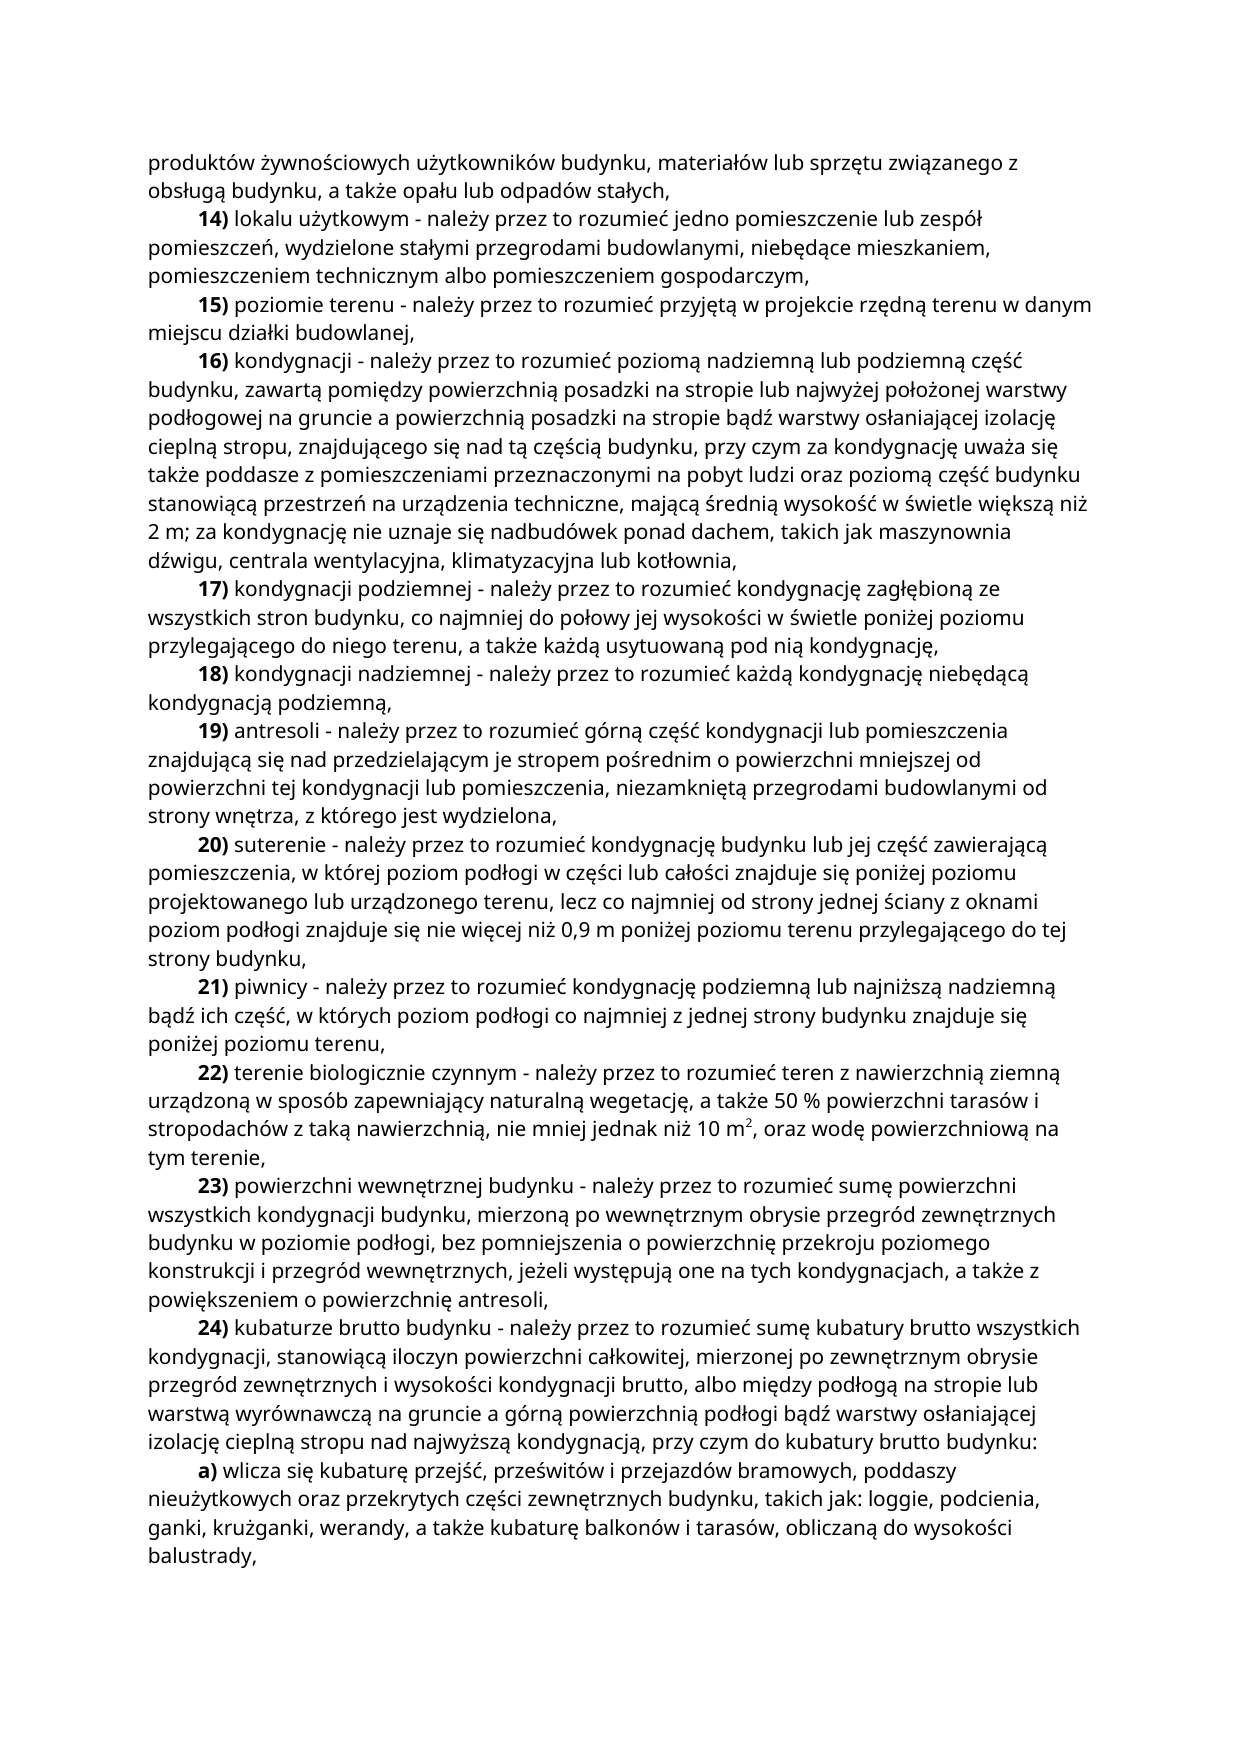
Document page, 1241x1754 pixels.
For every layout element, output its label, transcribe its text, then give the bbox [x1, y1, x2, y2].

text produktów żywnościowych użytkowników budynku, materiałów lub sprzętu związanego z obsługą budynku, a także opału lub odpadów stałych, [148, 148, 1093, 204]
text 21) piwnicy - należy przez to rozumieć kondygnację podziemną lub najniższą nadziemną bądź ich część, w których poziom podłogi co najmniej z jednej strony budynku znajduje się poniżej poziomu terenu, [148, 972, 1093, 1058]
text 23) powierzchni wewnętrznej budynku - należy przez to rozumieć sumę powierzchni wszystkich kondygnacji budynku, mierzoną po wewnętrznym obrysie przegród zewnętrznych budynku w poziomie podłogi, bez pomniejszenia o powierzchnię przekroju poziomego konstrukcji i przegród wewnętrznych, jeżeli występują one na tych kondygnacjach, a także z powiększeniem o powierzchnię antresoli, [148, 1171, 1093, 1313]
text 24) kubaturze brutto budynku - należy przez to rozumieć sumę kubatury brutto wszystkich kondygnacji, stanowiącą iloczyn powierzchni całkowitej, mierzonej po zewnętrznym obrysie przegród zewnętrznych i wysokości kondygnacji brutto, albo między podłogą na stropie lub warstwą wyrównawczą na gruncie a górną powierzchnią podłogi bądź warstwy osłaniającej izolację cieplną stropu nad najwyższą kondygnacją, przy czym do kubatury brutto budynku: [148, 1313, 1093, 1456]
text 17) kondygnacji podziemnej - należy przez to rozumieć kondygnację zagłębioną ze wszystkich stron budynku, co najmniej do połowy jej wysokości w świetle poniżej poziomu przylegającego do niego terenu, a także każdą usytuowaną pod nią kondygnację, [148, 574, 1093, 659]
text 16) kondygnacji - należy przez to rozumieć poziomą nadziemną lub podziemną część budynku, zawartą pomiędzy powierzchnią posadzki na stropie lub najwyżej położonej warstwy podłogowej na gruncie a powierzchnią posadzki na stropie bądź warstwy osłaniającej izolację cieplną stropu, znajdującego się nad tą częścią budynku, przy czym za kondygnację uważa się także poddasze z pomieszczeniami przeznaczonymi na pobyt ludzi oraz poziomą część budynku stanowiącą przestrzeń na urządzenia techniczne, mającą średnią wysokość w świetle większą niż 2 m; za kondygnację nie uznaje się nadbudówek ponad dachem, takich jak maszynownia dźwigu, centrala wentylacyjna, klimatyzacyjna lub kotłownia, [148, 347, 1093, 574]
text 22) terenie biologicznie czynnym - należy przez to rozumieć teren z nawierzchnią ziemną urządzoną w sposób zapewniający naturalną wegetację, a także 50 % powierzchni tarasów i stropodachów z taką nawierzchnią, nie mniej jednak niż 10 m2, oraz wodę powierzchniową na tym terenie, [148, 1058, 1093, 1171]
text 20) suterenie - należy przez to rozumieć kondygnację budynku lub jej część zawierającą pomieszczenia, w której poziom podłogi w części lub całości znajduje się poniżej poziomu projektowanego lub urządzonego terenu, lecz co najmniej od strony jednej ściany z oknami poziom podłogi znajduje się nie więcej niż 0,9 m poniżej poziomu terenu przylegającego do tej strony budynku, [148, 830, 1093, 972]
text 18) kondygnacji nadziemnej - należy przez to rozumieć każdą kondygnację niebędącą kondygnacją podziemną, [148, 659, 1093, 716]
text 14) lokalu użytkowym - należy przez to rozumieć jedno pomieszczenie lub zespół pomieszczeń, wydzielone stałymi przegrodami budowlanymi, niebędące mieszkaniem, pomieszczeniem technicznym albo pomieszczeniem gospodarczym, [148, 204, 1093, 290]
text 19) antresoli - należy przez to rozumieć górną część kondygnacji lub pomieszczenia znajdującą się nad przedzielającym je stropem pośrednim o powierzchni mniejszej od powierzchni tej kondygnacji lub pomieszczenia, niezamkniętą przegrodami budowlanymi od strony wnętrza, z którego jest wydzielona, [148, 716, 1093, 830]
text a) wlicza się kubaturę przejść, prześwitów i przejazdów bramowych, poddaszy nieużytkowych oraz przekrytych części zewnętrznych budynku, takich jak: loggie, podcienia, ganki, krużganki, werandy, a także kubaturę balkonów i tarasów, obliczaną do wysokości balustrady, [148, 1456, 1093, 1569]
text 15) poziomie terenu - należy przez to rozumieć przyjętą w projekcie rzędną terenu w danym miejscu działki budowlanej, [148, 290, 1093, 347]
